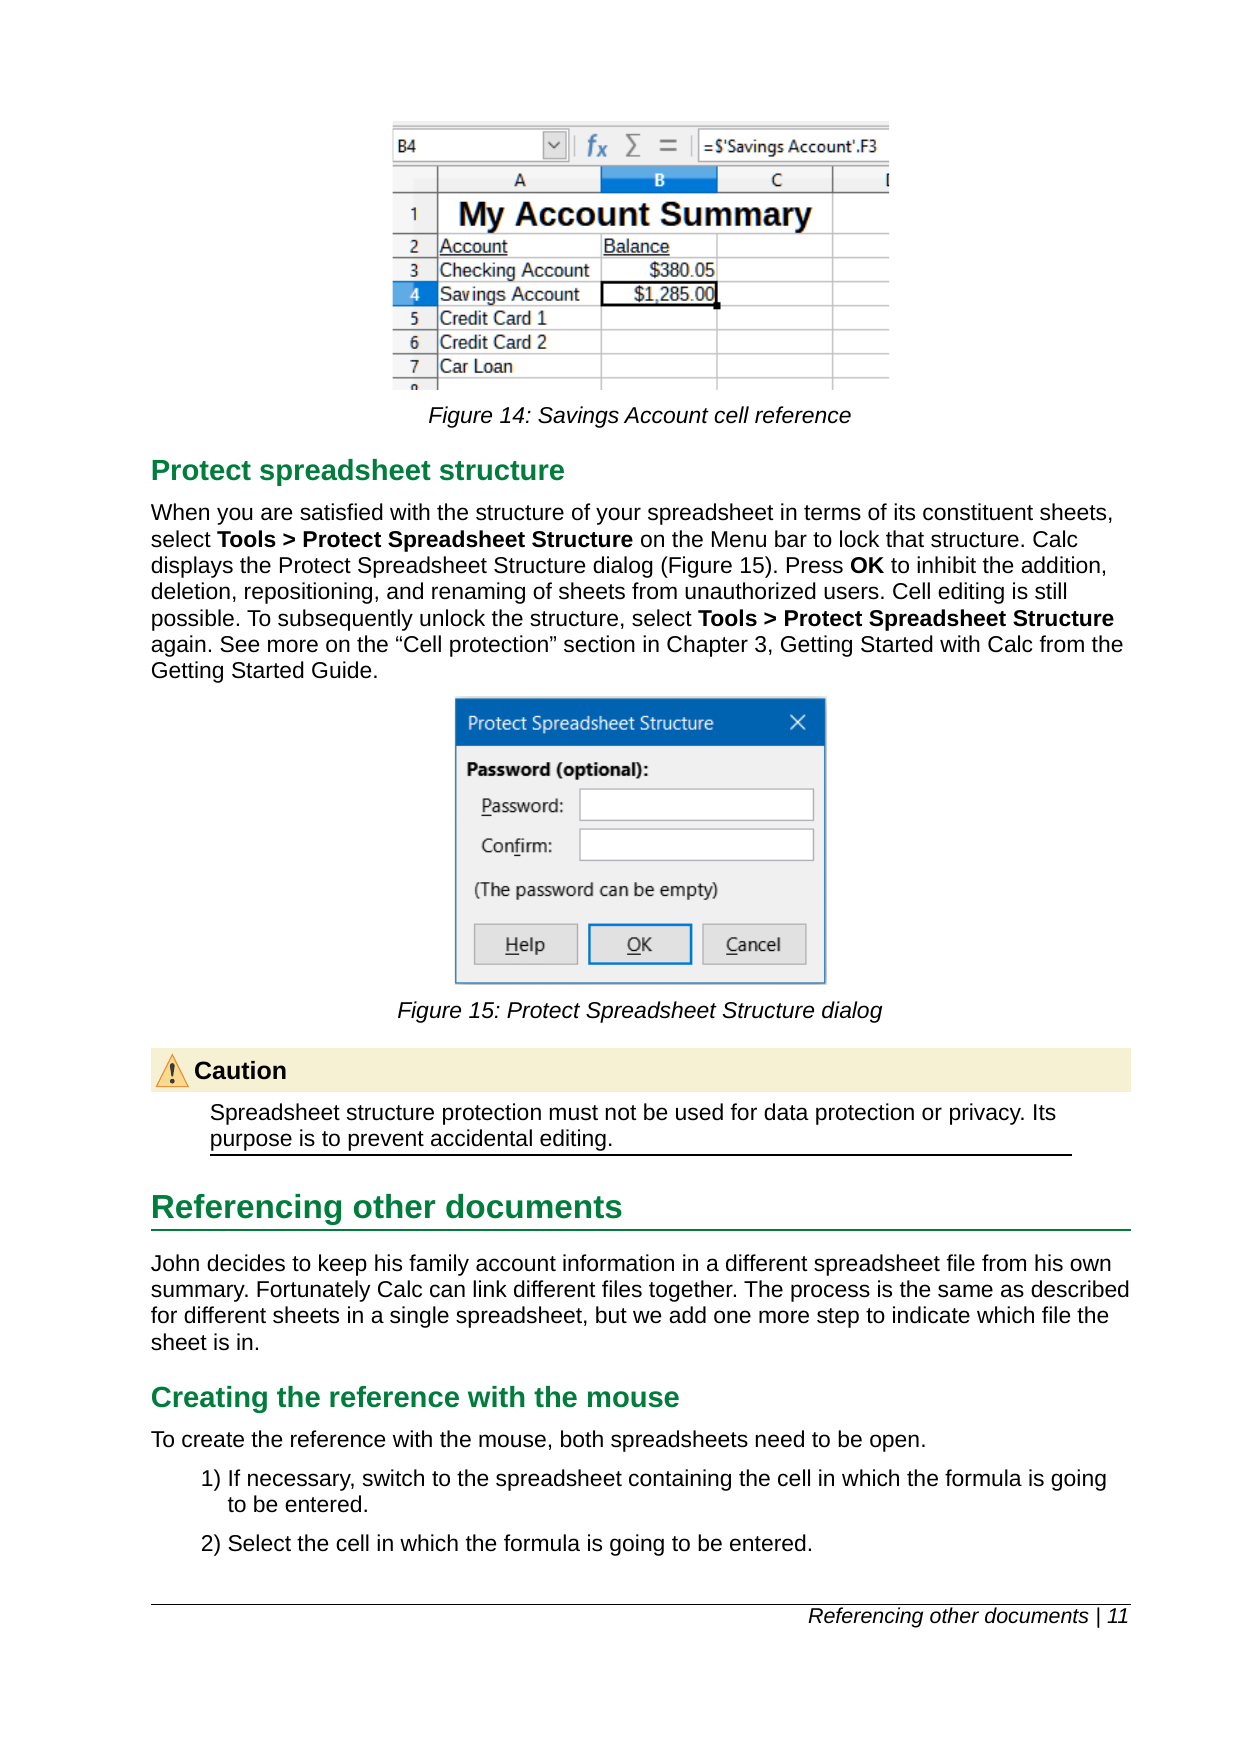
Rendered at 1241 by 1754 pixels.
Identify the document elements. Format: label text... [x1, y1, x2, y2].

text Figure 14: Savings Account cell reference [151, 402, 1131, 428]
text John decides to keep his family account information in a different spreadsheet file from his own summary. Fortunately Calc can link different files together. The process is the same as described for different sheets in a single spreadsheet, but we add one more step to indicate which file the sheet is in. [151, 1250, 1131, 1355]
subtitle Protect spreadsheet structure [151, 453, 1131, 487]
picture [454, 696, 828, 985]
text When you are satisfied with the structure of your spreadsheet in terms of its constituent sheets, select Tools > Protect Spreadsheet Structure on the Menu bar to lock that structure. Calc displays the Protect Spreadsheet Structure dialog (Figure 15). Press OK to inhibit the addition, deletion, repositioning, and renaming of sheets from unauthorized users. Cell editing is still possible. To subsequently unlock the structure, select Tools > Protect Spreadsheet Structure again. See more on the “Cell protection” section in Chapter 3, Getting Started with Calc from the Getting Started Guide. [151, 499, 1131, 684]
picture [392, 121, 890, 390]
text Spreadsheet structure protection must not be used for data protection or privacy. Its purpose is to prevent accidental editing. [209, 1098, 1072, 1156]
list Select the cell in which the formula is going to be entered. [227, 1530, 1131, 1556]
list To create the reference with the mouse, both spreadsheets need to be open. [151, 1426, 1131, 1452]
text Figure 15: Protect Spreadsheet Structure dialog [151, 997, 1131, 1024]
list If necessary, switch to the spreadsheet containing the cell in which the formula is going to be entered. [227, 1465, 1131, 1517]
subtitle Referencing other documents [151, 1187, 1131, 1229]
subtitle Creating the reference with the mouse [151, 1380, 1131, 1413]
subtitle Caution [151, 1048, 1131, 1092]
